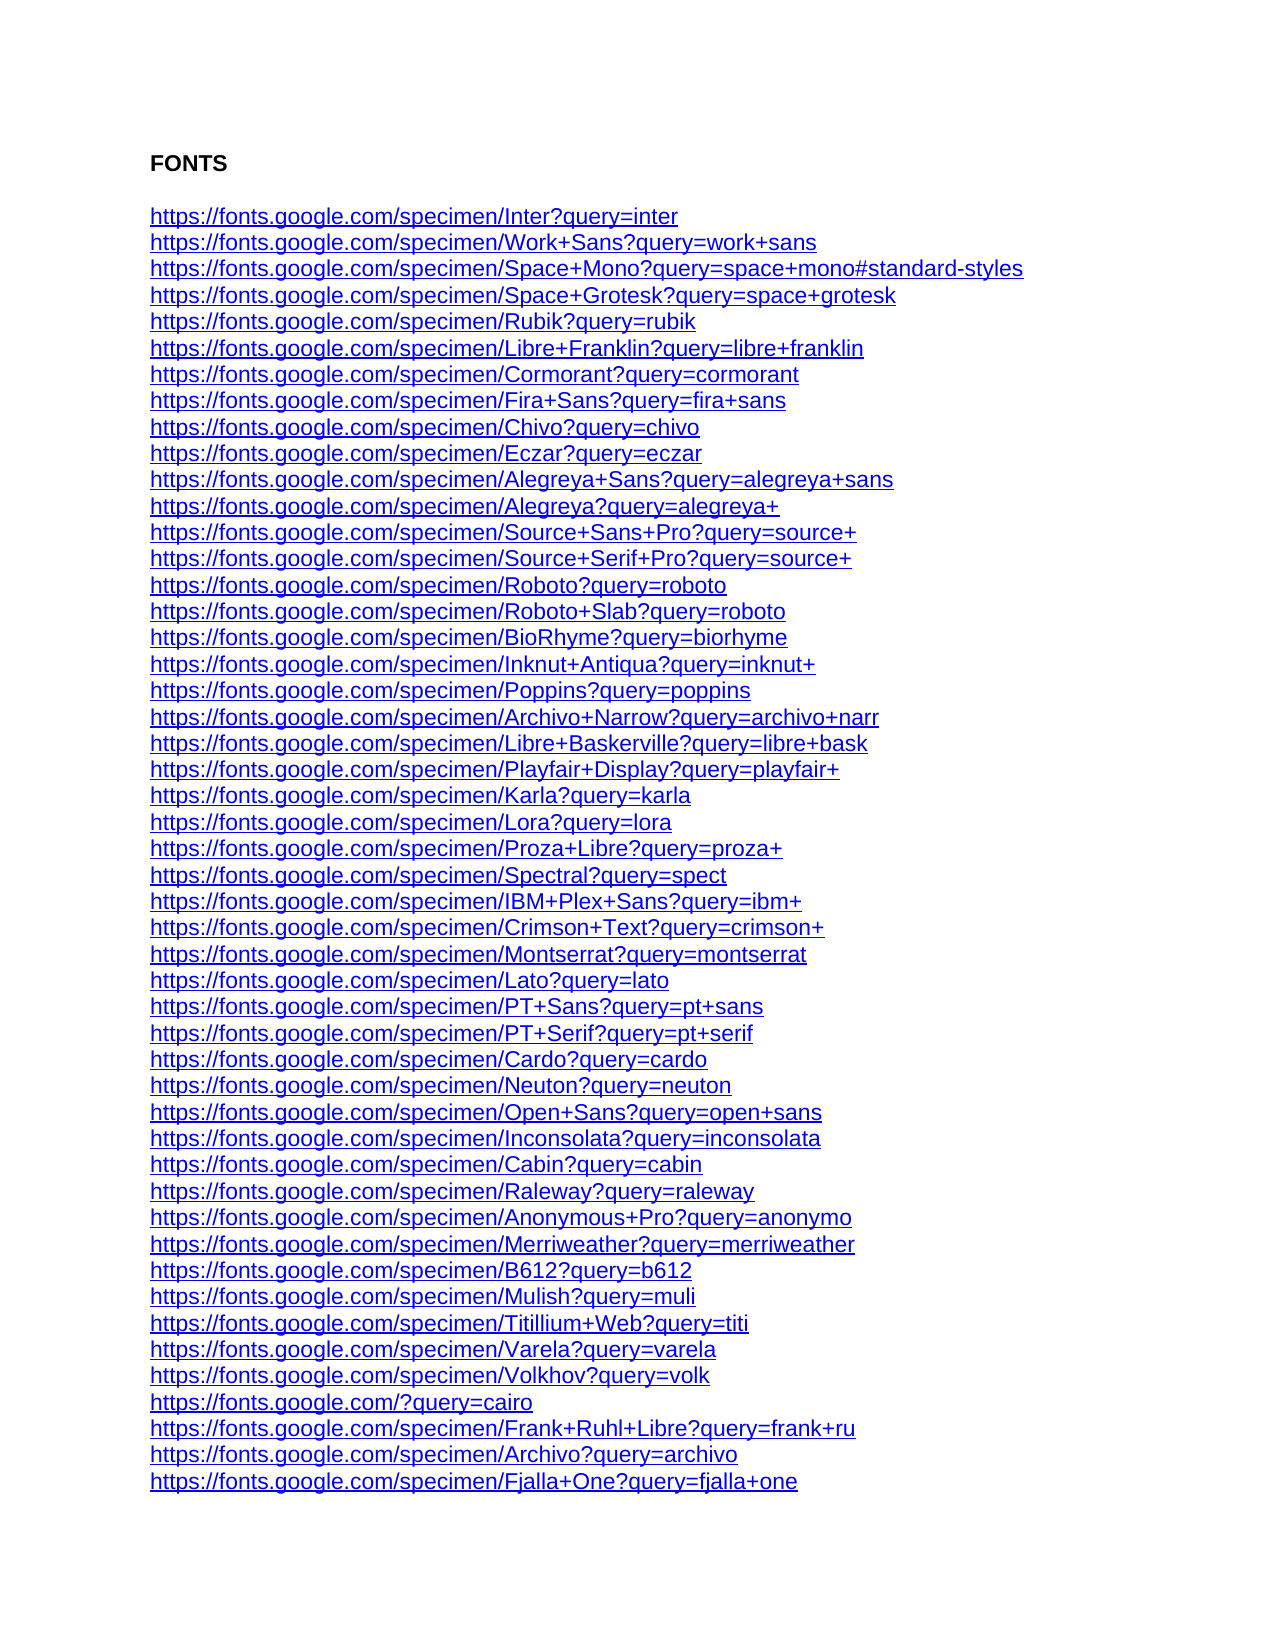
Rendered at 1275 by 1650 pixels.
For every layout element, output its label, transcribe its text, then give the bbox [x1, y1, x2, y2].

text https://fonts.google.com/specimen/Lora?query=lora [150, 809, 1125, 835]
text https://fonts.google.com/specimen/Work+Sans?query=work+sans [150, 229, 1125, 255]
text https://fonts.google.com/specimen/Roboto+Slab?query=roboto [150, 598, 1125, 624]
text https://fonts.google.com/specimen/Spectral?query=spect [150, 862, 1125, 888]
text https://fonts.google.com/specimen/Frank+Ruhl+Libre?query=frank+ru [150, 1415, 1125, 1441]
text https://fonts.google.com/specimen/Neuton?query=neuton [150, 1072, 1125, 1099]
text https://fonts.google.com/specimen/Open+Sans?query=open+sans [150, 1099, 1125, 1125]
text https://fonts.google.com/specimen/Libre+Baskerville?query=libre+bask [150, 730, 1125, 756]
text https://fonts.google.com/specimen/Space+Grotesk?query=space+grotesk [150, 282, 1125, 308]
text https://fonts.google.com/specimen/Fjalla+One?query=fjalla+one [150, 1468, 1125, 1494]
text https://fonts.google.com/specimen/Chivo?query=chivo [150, 413, 1125, 440]
text https://fonts.google.com/specimen/Cabin?query=cabin [150, 1151, 1125, 1178]
text https://fonts.google.com/specimen/Inconsolata?query=inconsolata [150, 1125, 1125, 1151]
text https://fonts.google.com/specimen/Libre+Franklin?query=libre+franklin [150, 334, 1125, 361]
text https://fonts.google.com/specimen/BioRhyme?query=biorhyme [150, 624, 1125, 651]
text https://fonts.google.com/specimen/Varela?query=varela [150, 1336, 1125, 1362]
text https://fonts.google.com/specimen/IBM+Plex+Sans?query=ibm+ [150, 888, 1125, 914]
text https://fonts.google.com/specimen/Fira+Sans?query=fira+sans [150, 387, 1125, 413]
text https://fonts.google.com/specimen/Lato?query=lato [150, 967, 1125, 993]
text https://fonts.google.com/specimen/Archivo?query=archivo [150, 1441, 1125, 1468]
text https://fonts.google.com/specimen/Source+Sans+Pro?query=source+ [150, 519, 1125, 545]
text https://fonts.google.com/specimen/Volkhov?query=volk [150, 1362, 1125, 1389]
text https://fonts.google.com/specimen/Inter?query=inter [150, 203, 1125, 229]
text https://fonts.google.com/specimen/Titillium+Web?query=titi [150, 1309, 1125, 1336]
text https://fonts.google.com/specimen/Poppins?query=poppins [150, 677, 1125, 703]
text https://fonts.google.com/specimen/Inknut+Antiqua?query=inknut+ [150, 651, 1125, 677]
text https://fonts.google.com/specimen/Crimson+Text?query=crimson+ [150, 914, 1125, 941]
text https://fonts.google.com/specimen/Proza+Libre?query=proza+ [150, 835, 1125, 862]
text https://fonts.google.com/specimen/Merriweather?query=merriweather [150, 1231, 1125, 1257]
text https://fonts.google.com/specimen/Raleway?query=raleway [150, 1178, 1125, 1204]
text https://fonts.google.com/specimen/Montserrat?query=montserrat [150, 941, 1125, 967]
text https://fonts.google.com/specimen/Alegreya?query=alegreya+ [150, 493, 1125, 519]
text https://fonts.google.com/specimen/Alegreya+Sans?query=alegreya+sans [150, 466, 1125, 493]
text https://fonts.google.com/specimen/Cormorant?query=cormorant [150, 361, 1125, 387]
text https://fonts.google.com/specimen/PT+Serif?query=pt+serif [150, 1020, 1125, 1046]
text https://fonts.google.com/?query=cairo [150, 1389, 1125, 1415]
text https://fonts.google.com/specimen/PT+Sans?query=pt+sans [150, 993, 1125, 1020]
text https://fonts.google.com/specimen/Rubik?query=rubik [150, 308, 1125, 334]
text https://fonts.google.com/specimen/Archivo+Narrow?query=archivo+narr [150, 703, 1125, 730]
text https://fonts.google.com/specimen/Playfair+Display?query=playfair+ [150, 756, 1125, 782]
text https://fonts.google.com/specimen/Karla?query=karla [150, 782, 1125, 809]
text https://fonts.google.com/specimen/Space+Mono?query=space+mono#standard-styles [150, 255, 1125, 282]
text FONTS [150, 150, 1125, 176]
text https://fonts.google.com/specimen/Source+Serif+Pro?query=source+ [150, 545, 1125, 572]
text https://fonts.google.com/specimen/Cardo?query=cardo [150, 1046, 1125, 1072]
text https://fonts.google.com/specimen/Eczar?query=eczar [150, 440, 1125, 466]
text https://fonts.google.com/specimen/Roboto?query=roboto [150, 572, 1125, 598]
text https://fonts.google.com/specimen/Anonymous+Pro?query=anonymo [150, 1204, 1125, 1231]
text https://fonts.google.com/specimen/Mulish?query=muli [150, 1283, 1125, 1309]
text https://fonts.google.com/specimen/B612?query=b612 [150, 1257, 1125, 1283]
